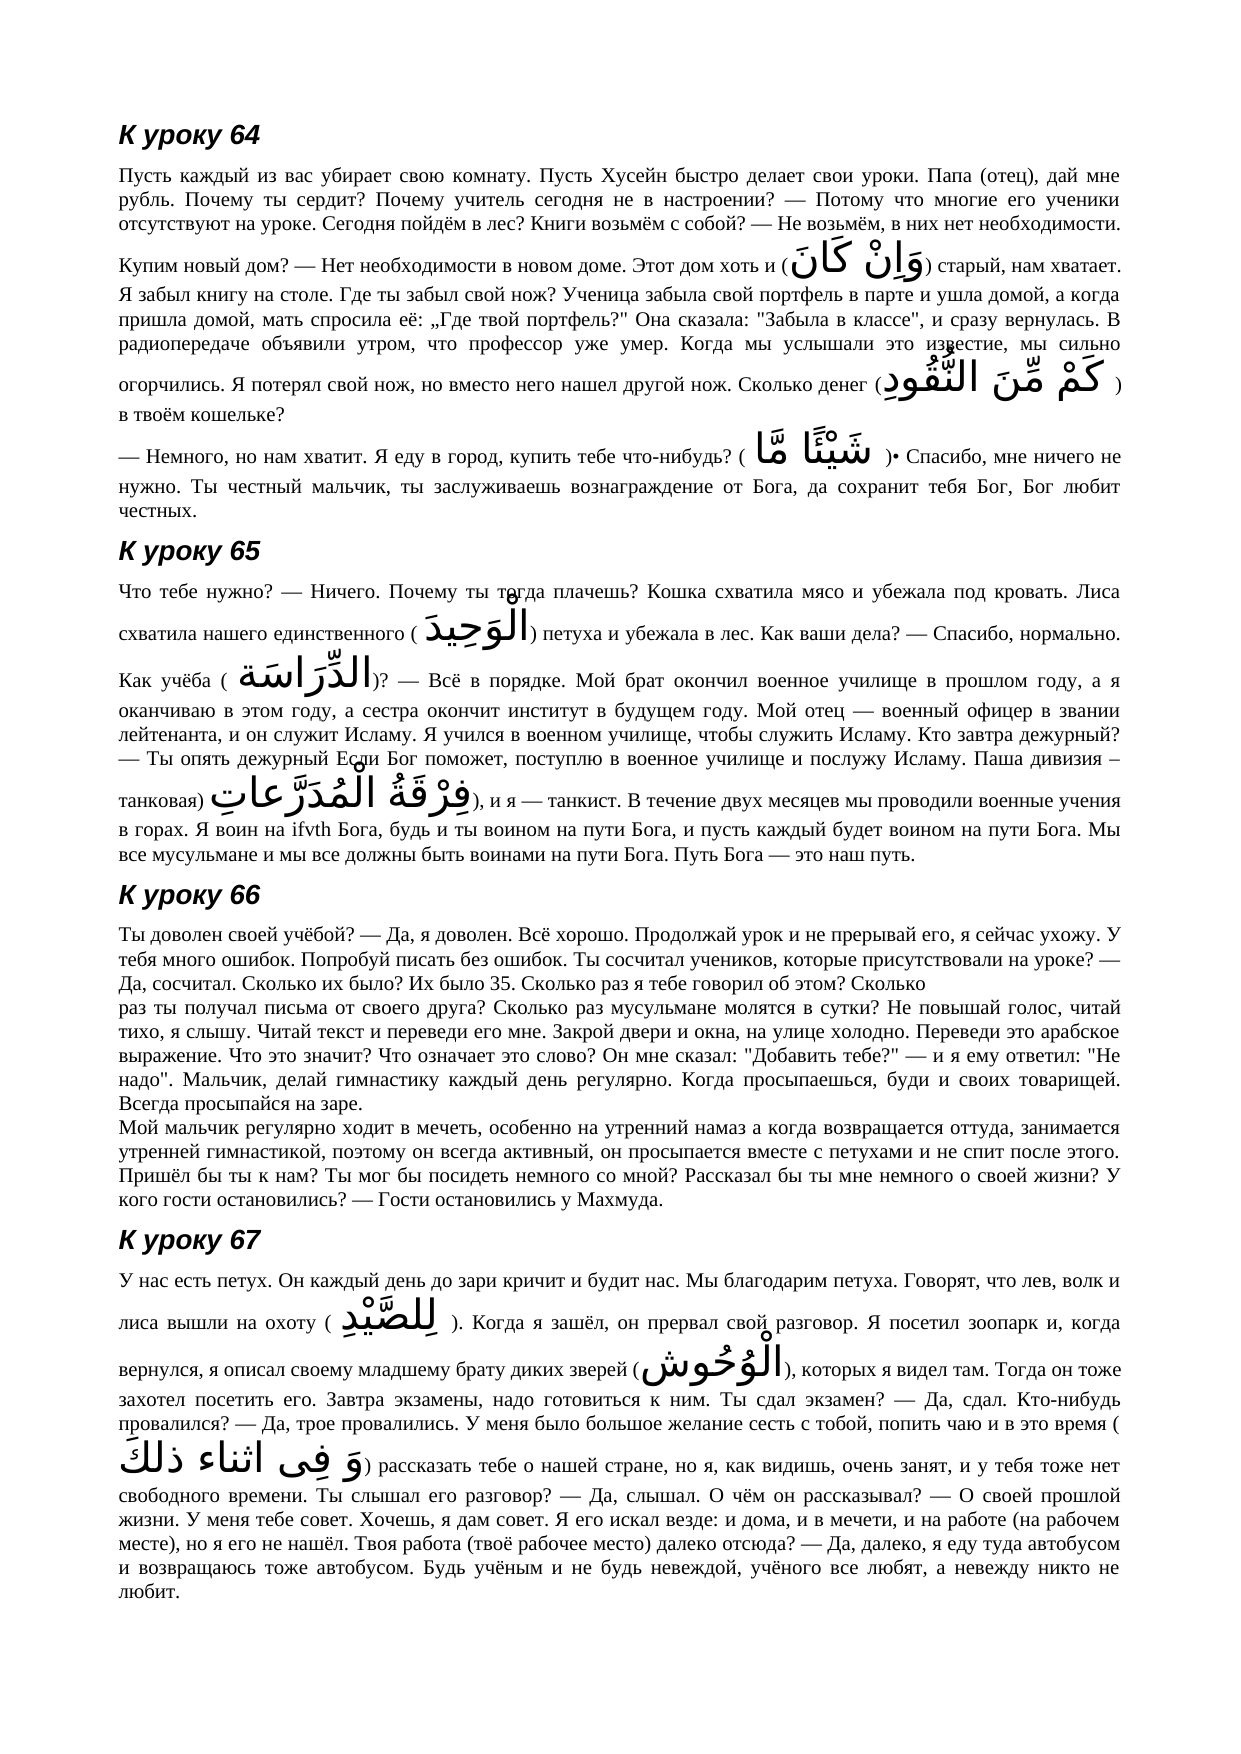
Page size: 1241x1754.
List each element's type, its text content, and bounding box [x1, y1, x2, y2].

subtitle К уроку 65 [118, 534, 1122, 566]
subtitle К уроку 67 [118, 1224, 1122, 1256]
text Мой мальчик регулярно ходит в мечеть, особенно на утренний намаз а когда возвращается оттуда, занимается утренней гимнастикой, поэтому он всегда активный, он просыпается вместе с петухами и не спит после этого. Пришёл бы ты к нам? Ты мог бы посидеть немного со мной? Рассказал бы ты мне немного о своей жизни? У кого гости остановились? — Гости остановились у Махмуда. [118, 1115, 1122, 1211]
subtitle К уроку 64 [118, 118, 1122, 150]
text У нас есть петух. Он каждый день до зари кричит и будит нас. Мы благодарим петуха. Говорят, что лев, волк и лиса вышли на охоту ( لِلصَّيْدِ ). Когда я зашёл, он прервал свой разговор. Я посетил зоопарк и, когда вернулся, я описал своему младшему брату диких зверей (الْوُحُوش), которых я видел там. Тогда он тоже захотел посетить его. Завтра экзамены, надо готовиться к ним. Ты сдал экзамен? — Да, сдал. Кто-нибудь провалился? — Да, трое провалились. У меня было большое желание сесть с тобой, попить чаю и в это время ( وَ فِى اثناء ذلكَ) рассказать тебе о нашей стране, но я, как видишь, очень занят, и у тебя тоже нет свободного времени. Ты слышал его разговор? — Да, слышал. О чём он рассказывал? — О своей прошлой жизни. У меня тебе совет. Хочешь, я дам совет. Я его искал везде: и дома, и в мечети, и на работе (на рабочем месте), но я его не нашёл. Твоя работа (твоё рабочее место) далеко отсюда? — Да, далеко, я еду туда автобусом и возвращаюсь тоже автобусом. Будь учёным и не будь невеждой, учёного все любят, а невежду никто не любит. [118, 1268, 1122, 1603]
text Что тебе нужно? — Ничего. Почему ты тогда плачешь? Кошка схватила мясо и убежала под кровать. Лиса схватила нашего единственного ( الْوَحِيدَ) петуха и убежала в лес. Как ваши дела? — Спасибо, нормально. Как учёба ( الدِّرَاسَة)? — Всё в порядке. Мой брат окончил военное училище в прошлом году, а я оканчиваю в этом году, а сестра окончит институт в будущем году. Мой отец — военный офицер в звании лейтенанта, и он служит Исламу. Я учился в военном училище, чтобы служить Исламу. Кто завтра дежурный? — Ты опять дежурный Если Бог поможет, поступлю в военное училище и послужу Исламу. Паша дивизия – танковая) فِرْقَةُ الْمُدَرَّعاتِ), и я — танкист. В течение двух месяцев мы проводили военные учения в горах. Я воин на ifvth Бога, будь и ты воином на пути Бога, и пусть каждый будет воином на пути Бога. Мы все мусульмане и мы все должны быть воинами на пути Бога. Путь Бога — это наш путь. [118, 579, 1122, 866]
subtitle К уроку 66 [118, 878, 1122, 910]
text — Немного, но нам хватит. Я еду в город, купить тебе что-нибудь? ( شَيْئًا مَّا )• Спасибо, мне ничего не нужно. Ты честный мальчик, ты заслуживаешь вознаграждение от Бога, да сохранит тебя Бог, Бог любит честных. [118, 426, 1122, 522]
text раз ты получал письма от своего друга? Сколько раз мусульмане молятся в сутки? Не повышай голос, читай тихо, я слышу. Читай текст и переведи его мне. Закрой двери и окна, на улице холодно. Переведи это арабское выражение. Что это значит? Что означает это слово? Он мне сказал: "Добавить тебе?" — и я ему ответил: "Не надо". Мальчик, делай гимнастику каждый день регулярно. Когда просыпаешься, буди и своих товарищей. Всегда просыпайся на заре. [118, 994, 1122, 1115]
text Ты доволен своей учёбой? — Да, я доволен. Всё хорошо. Продолжай урок и не прерывай его, я сейчас ухожу. У тебя много ошибок. Попробуй писать без ошибок. Ты сосчитал учеников, которые присутствовали на уроке? — Да, сосчитал. Сколько их было? Их было 35. Сколько раз я тебе говорил об этом? Сколько [118, 922, 1122, 994]
text Пусть каждый из вас убирает свою комнату. Пусть Хусейн быстро делает свои уроки. Папа (отец), дай мне рубль. Почему ты сердит? Почему учитель сегодня не в настроении? — Потому что многие его ученики отсутствуют на уроке. Сегодня пойдём в лес? Книги возьмём с собой? — Не возьмём, в них нет необходимости. Купим новый дом? — Нет необходимости в новом доме. Этот дом хоть и (وَاِنْ كَانَ) старый, нам хватает. Я забыл книгу на столе. Где ты забыл свой нож? Ученица забыла свой портфель в парте и ушла домой, а когда пришла домой, мать спросила её: „Где твой портфель?" Она сказала: "Забыла в классе", и сразу вернулась. В радиопередаче объявили утром, что профессор уже умер. Когда мы услышали это известие, мы сильно огорчились. Я потерял свой нож, но вместо него нашел другой нож. Сколько денег (كَمْ مِّنَ النُّقُودِ ) в твоём кошельке? [118, 163, 1122, 426]
